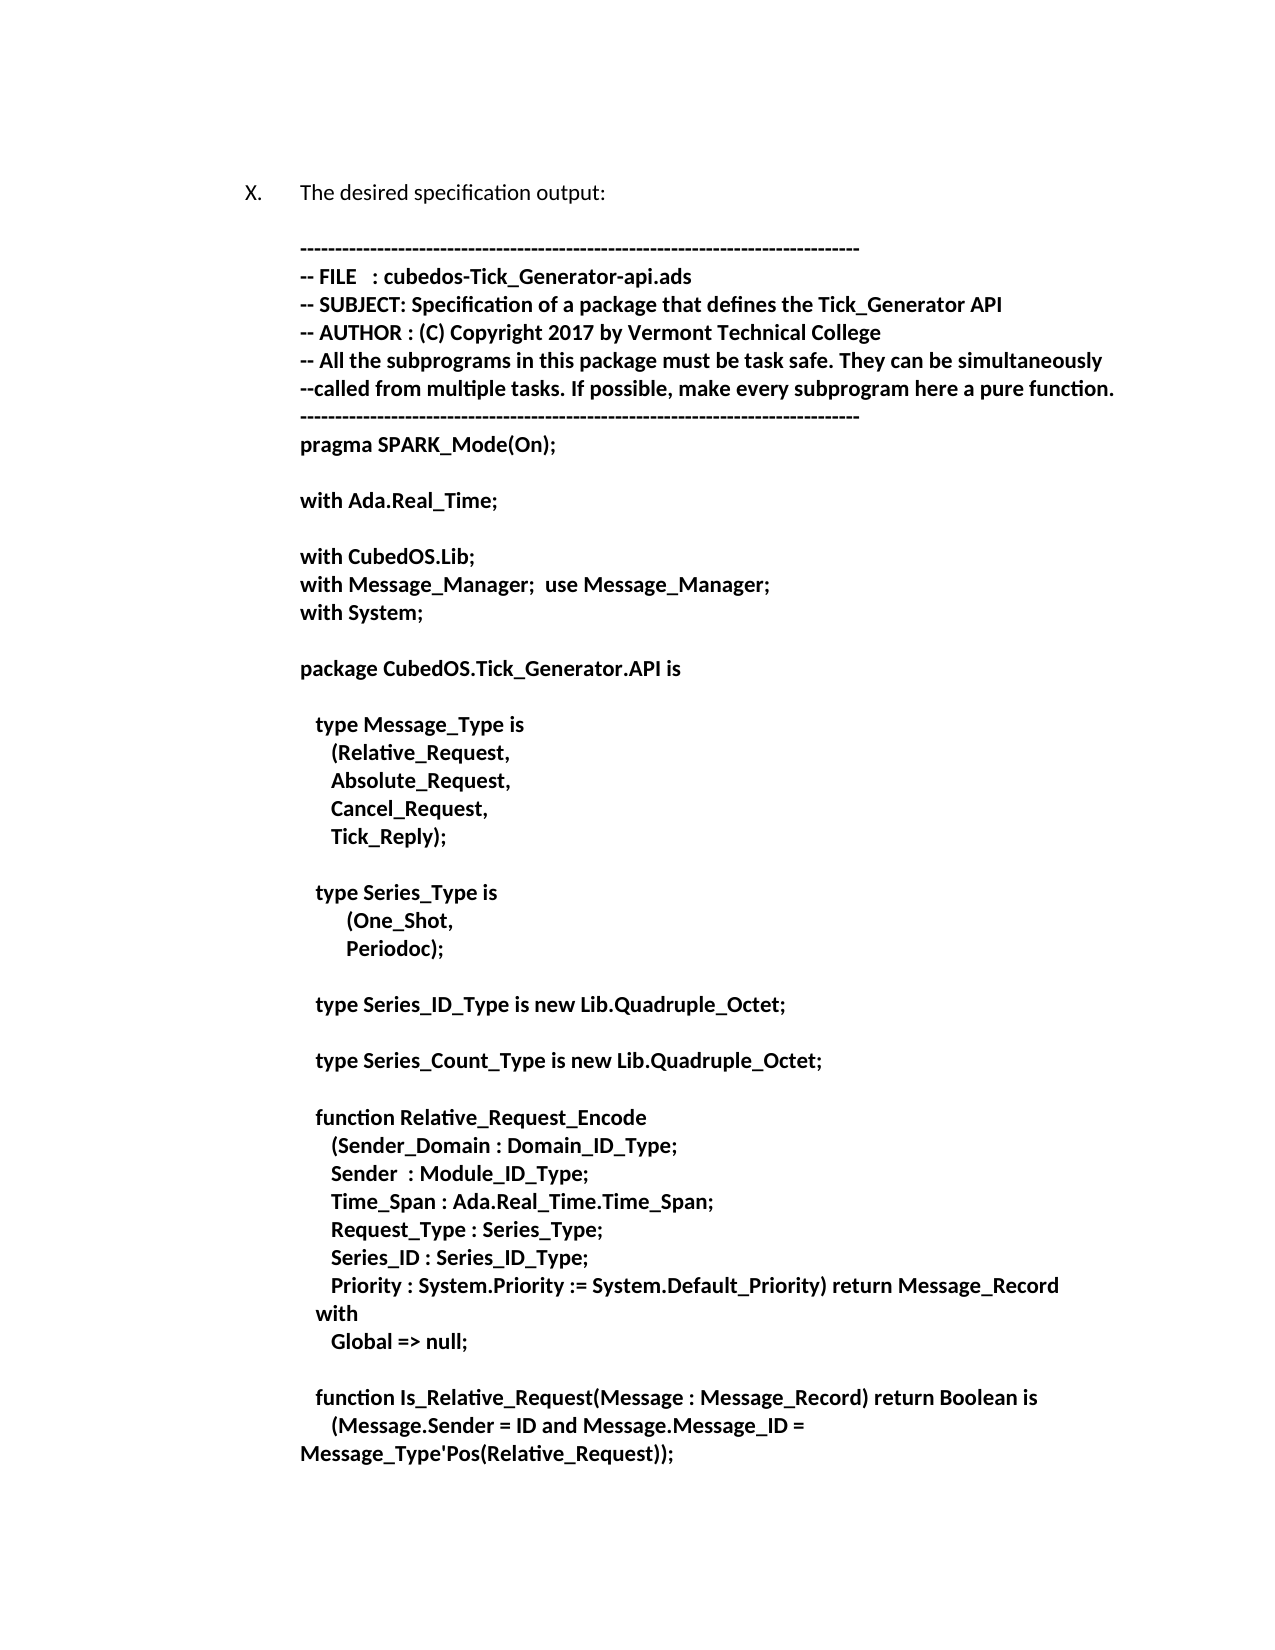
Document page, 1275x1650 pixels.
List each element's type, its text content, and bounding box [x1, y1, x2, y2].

list The desired specification output: [262, 178, 1125, 206]
text (One_Shot, [300, 907, 1125, 934]
text (Relative_Request, [300, 738, 1125, 766]
text Sender : Module_ID_Type; [300, 1159, 1125, 1187]
text type Series_ID_Type is new Lib.Quadruple_Octet; [300, 991, 1125, 1019]
text (Sender_Domain : Domain_ID_Type; [300, 1131, 1125, 1159]
text -- AUTHOR : (C) Copyright 2017 by Vermont Technical College [300, 318, 1125, 346]
text Request_Type : Series_Type; [300, 1215, 1125, 1243]
text with System; [300, 598, 1125, 626]
text with Message_Manager; use Message_Manager; [300, 570, 1125, 598]
text function Relative_Request_Encode [300, 1103, 1125, 1131]
text type Series_Count_Type is new Lib.Quadruple_Octet; [300, 1047, 1125, 1075]
text pragma SPARK_Mode(On); [300, 430, 1125, 458]
text with [300, 1299, 1125, 1327]
text with CubedOS.Lib; [300, 542, 1125, 570]
text with Ada.Real_Time; [300, 486, 1125, 514]
text -------------------------------------------------------------------------------- [300, 234, 1125, 262]
text Global => null; [300, 1327, 1125, 1355]
text Cancel_Request, [300, 794, 1125, 822]
text Time_Span : Ada.Real_Time.Time_Span; [300, 1187, 1125, 1215]
text package CubedOS.Tick_Generator.API is [300, 654, 1125, 682]
text Absolute_Request, [300, 766, 1125, 794]
text function Is_Relative_Request(Message : Message_Record) return Boolean is [300, 1383, 1125, 1411]
text Periodoc); [300, 934, 1125, 963]
text type Message_Type is [300, 710, 1125, 738]
text Tick_Reply); [300, 822, 1125, 851]
text -- SUBJECT: Specification of a package that defines the Tick_Generator API [300, 290, 1125, 318]
text -- FILE : cubedos-Tick_Generator-api.ads [300, 262, 1125, 290]
text -- All the subprograms in this package must be task safe. They can be simultaneously [300, 346, 1125, 374]
text -------------------------------------------------------------------------------- [300, 402, 1125, 430]
text --called from multiple tasks. If possible, make every subprogram here a pure function. [300, 374, 1125, 402]
text (Message.Sender = ID and Message.Message_ID = Message_Type'Pos(Relative_Request)); [300, 1411, 1125, 1467]
text Series_ID : Series_ID_Type; [300, 1243, 1125, 1271]
text Priority : System.Priority := System.Default_Priority) return Message_Record [300, 1271, 1125, 1299]
text type Series_Type is [300, 878, 1125, 907]
